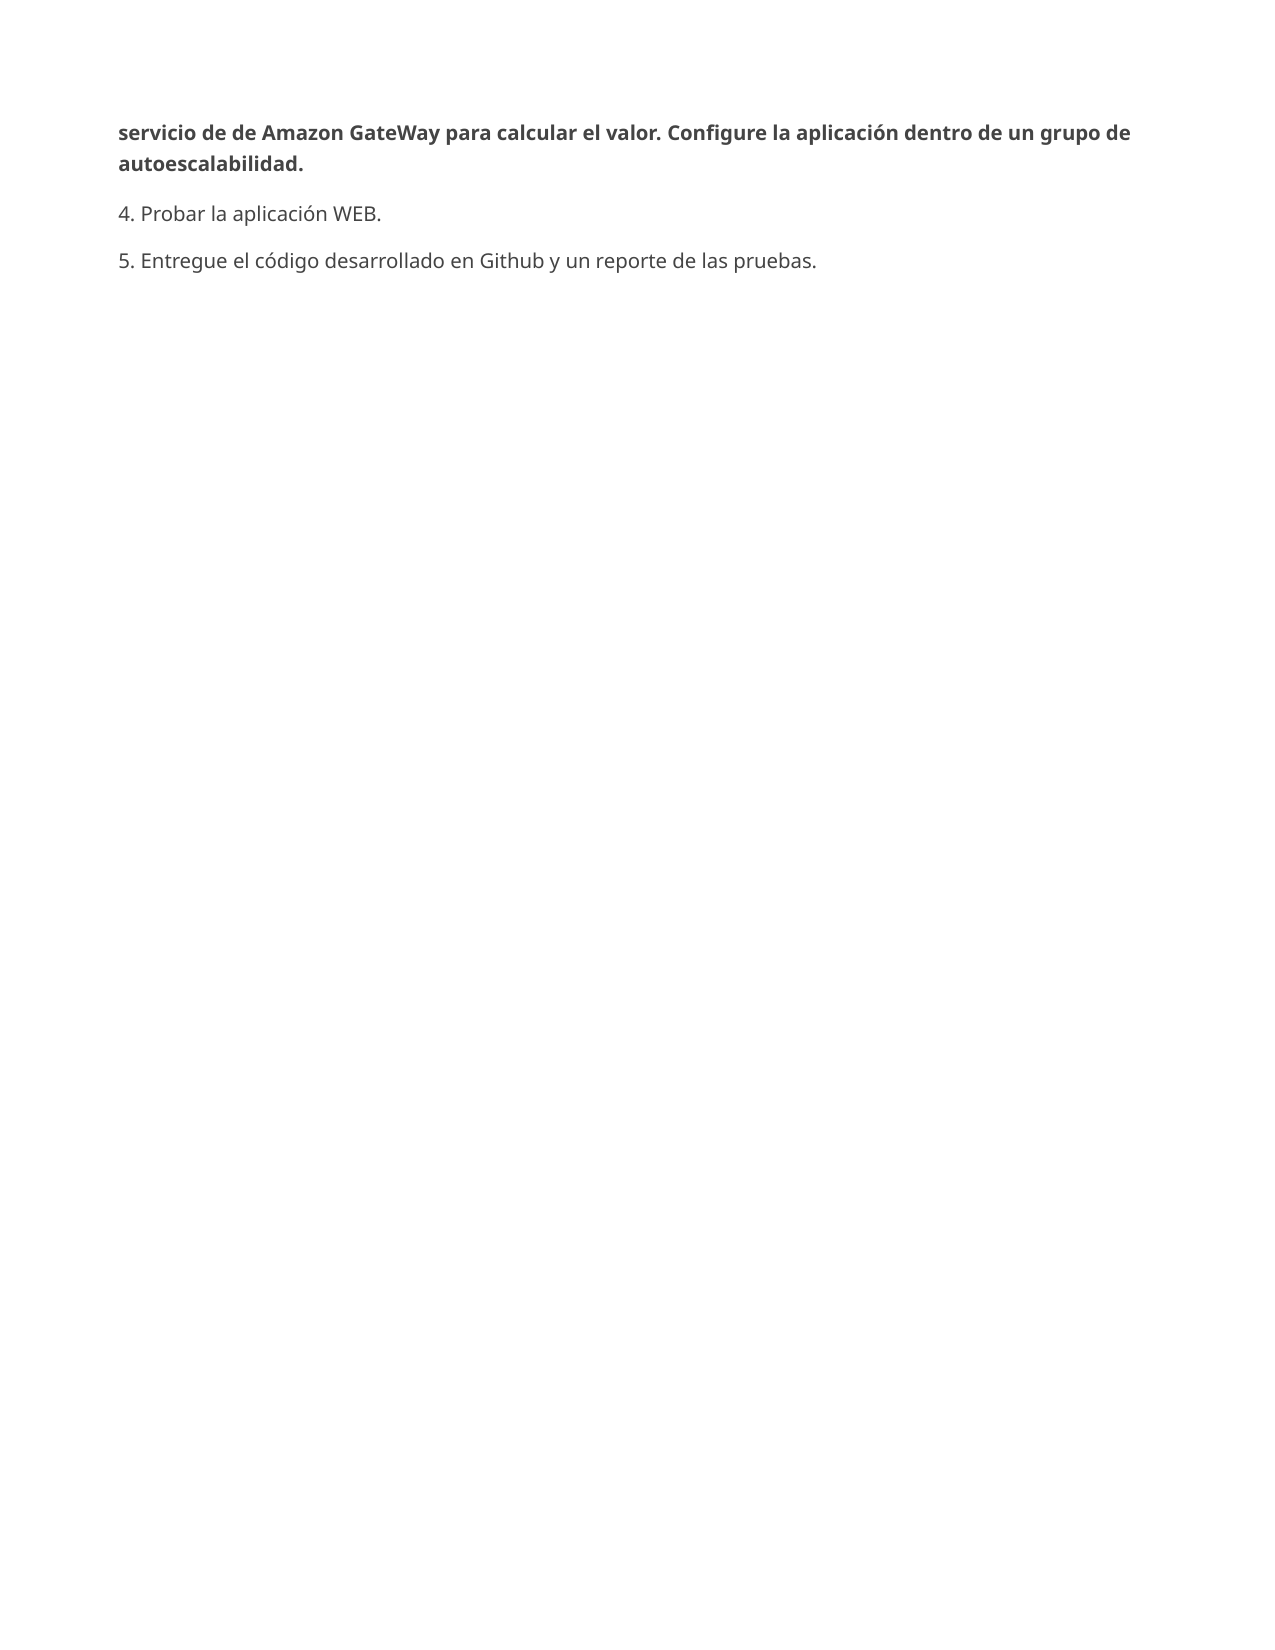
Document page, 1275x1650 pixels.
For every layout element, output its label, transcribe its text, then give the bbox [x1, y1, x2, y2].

text servicio de de Amazon GateWay para calcular el valor. Configure la aplicación dentro de un grupo de autoescalabilidad. [118, 118, 1157, 178]
list 5. Entregue el código desarrollado en Github y un reporte de las pruebas. [118, 243, 1157, 274]
list 4. Probar la aplicación WEB. [118, 196, 1157, 227]
